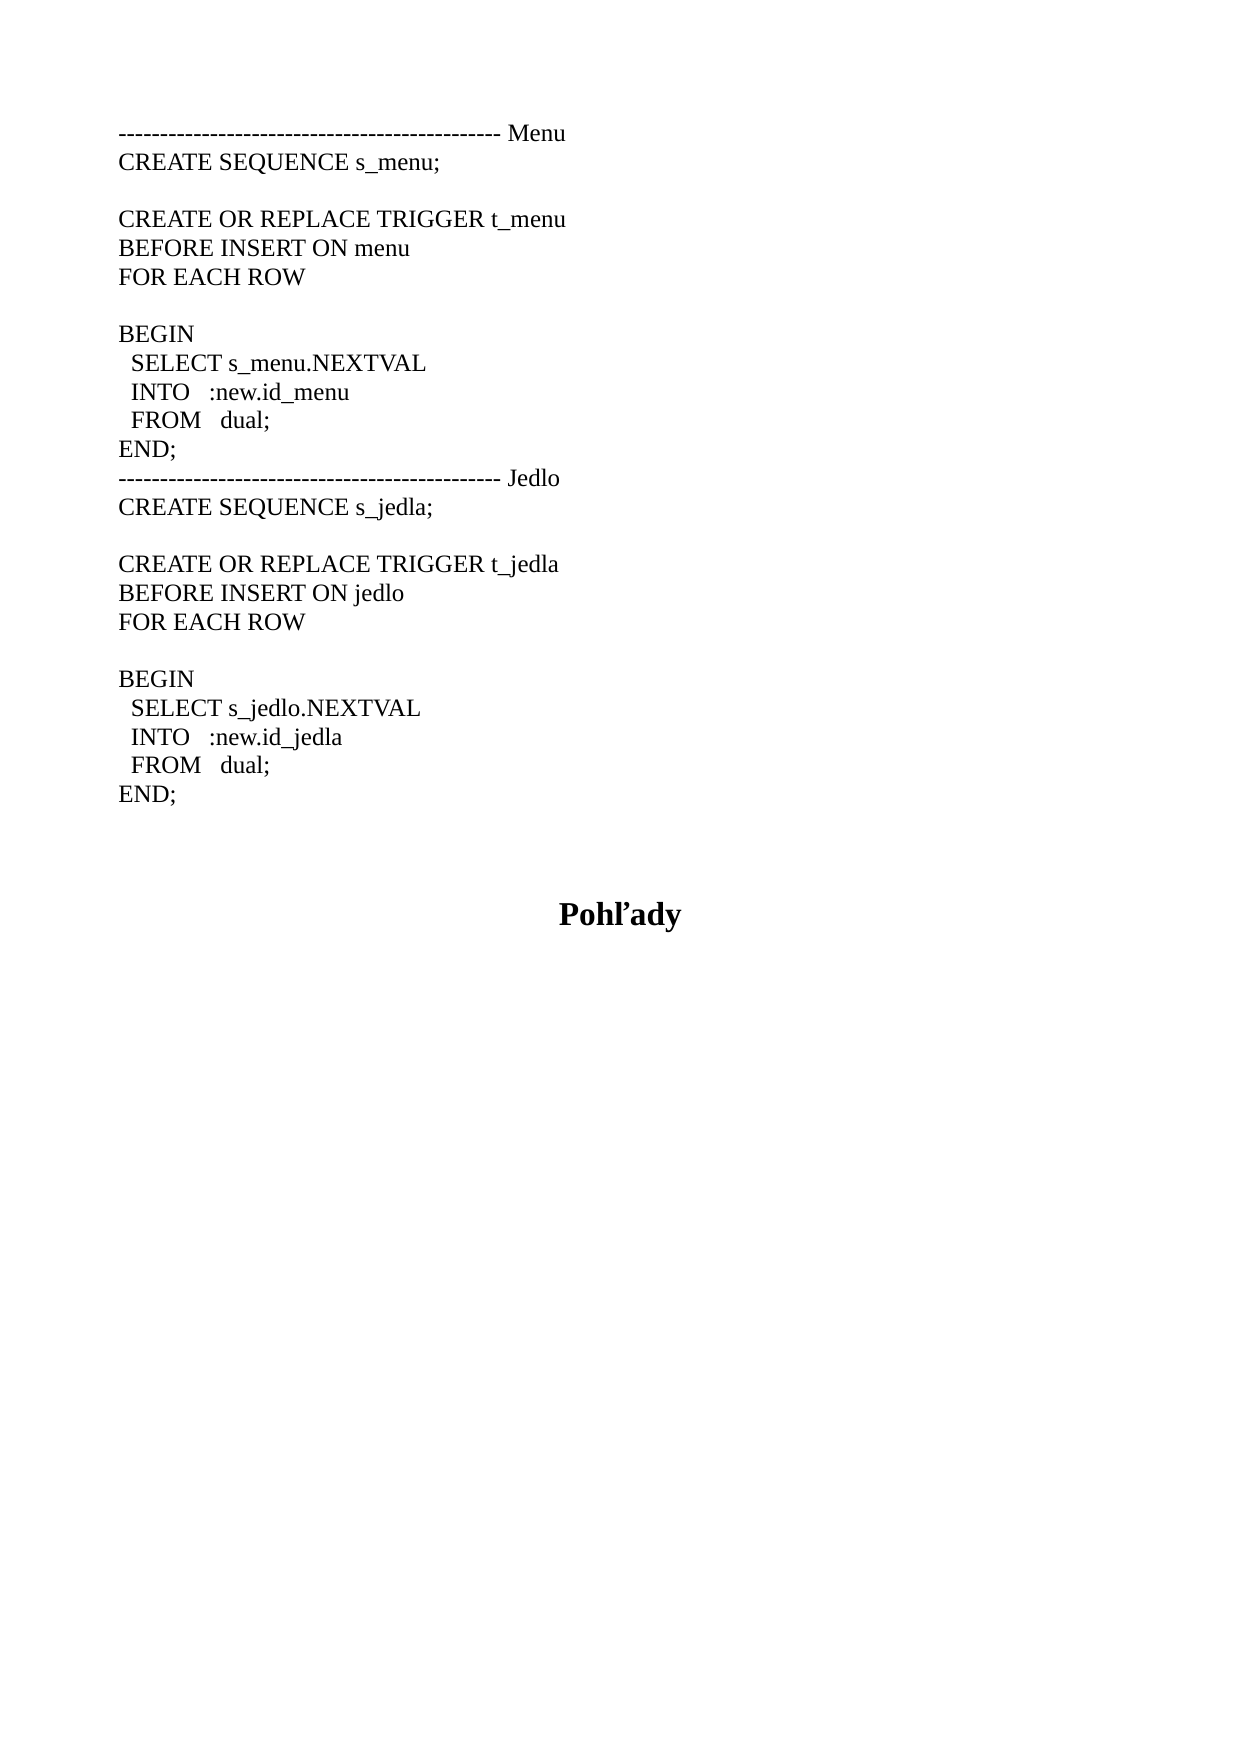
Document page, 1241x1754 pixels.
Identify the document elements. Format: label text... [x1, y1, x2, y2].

text ---------------------------------------------- Menu [118, 118, 1122, 147]
text END; [118, 434, 1122, 463]
text CREATE SEQUENCE s_menu; [118, 147, 1122, 176]
text BEFORE INSERT ON menu [118, 233, 1122, 262]
text FOR EACH ROW [118, 262, 1122, 291]
text FROM dual; [118, 406, 1122, 434]
text ---------------------------------------------- Jedlo [118, 463, 1122, 492]
text CREATE OR REPLACE TRIGGER t_menu [118, 204, 1122, 233]
text BEFORE INSERT ON jedlo [118, 578, 1122, 607]
text CREATE SEQUENCE s_jedla; [118, 492, 1122, 521]
text Pohľady [118, 894, 1122, 933]
text SELECT s_jedlo.NEXTVAL [118, 693, 1122, 722]
text FOR EACH ROW [118, 607, 1122, 636]
text BEGIN [118, 664, 1122, 693]
text INTO :new.id_menu [118, 377, 1122, 406]
text INTO :new.id_jedla [118, 722, 1122, 751]
text CREATE OR REPLACE TRIGGER t_jedla [118, 549, 1122, 578]
text SELECT s_menu.NEXTVAL [118, 348, 1122, 377]
text BEGIN [118, 319, 1122, 348]
text END; [118, 779, 1122, 808]
text FROM dual; [118, 751, 1122, 779]
